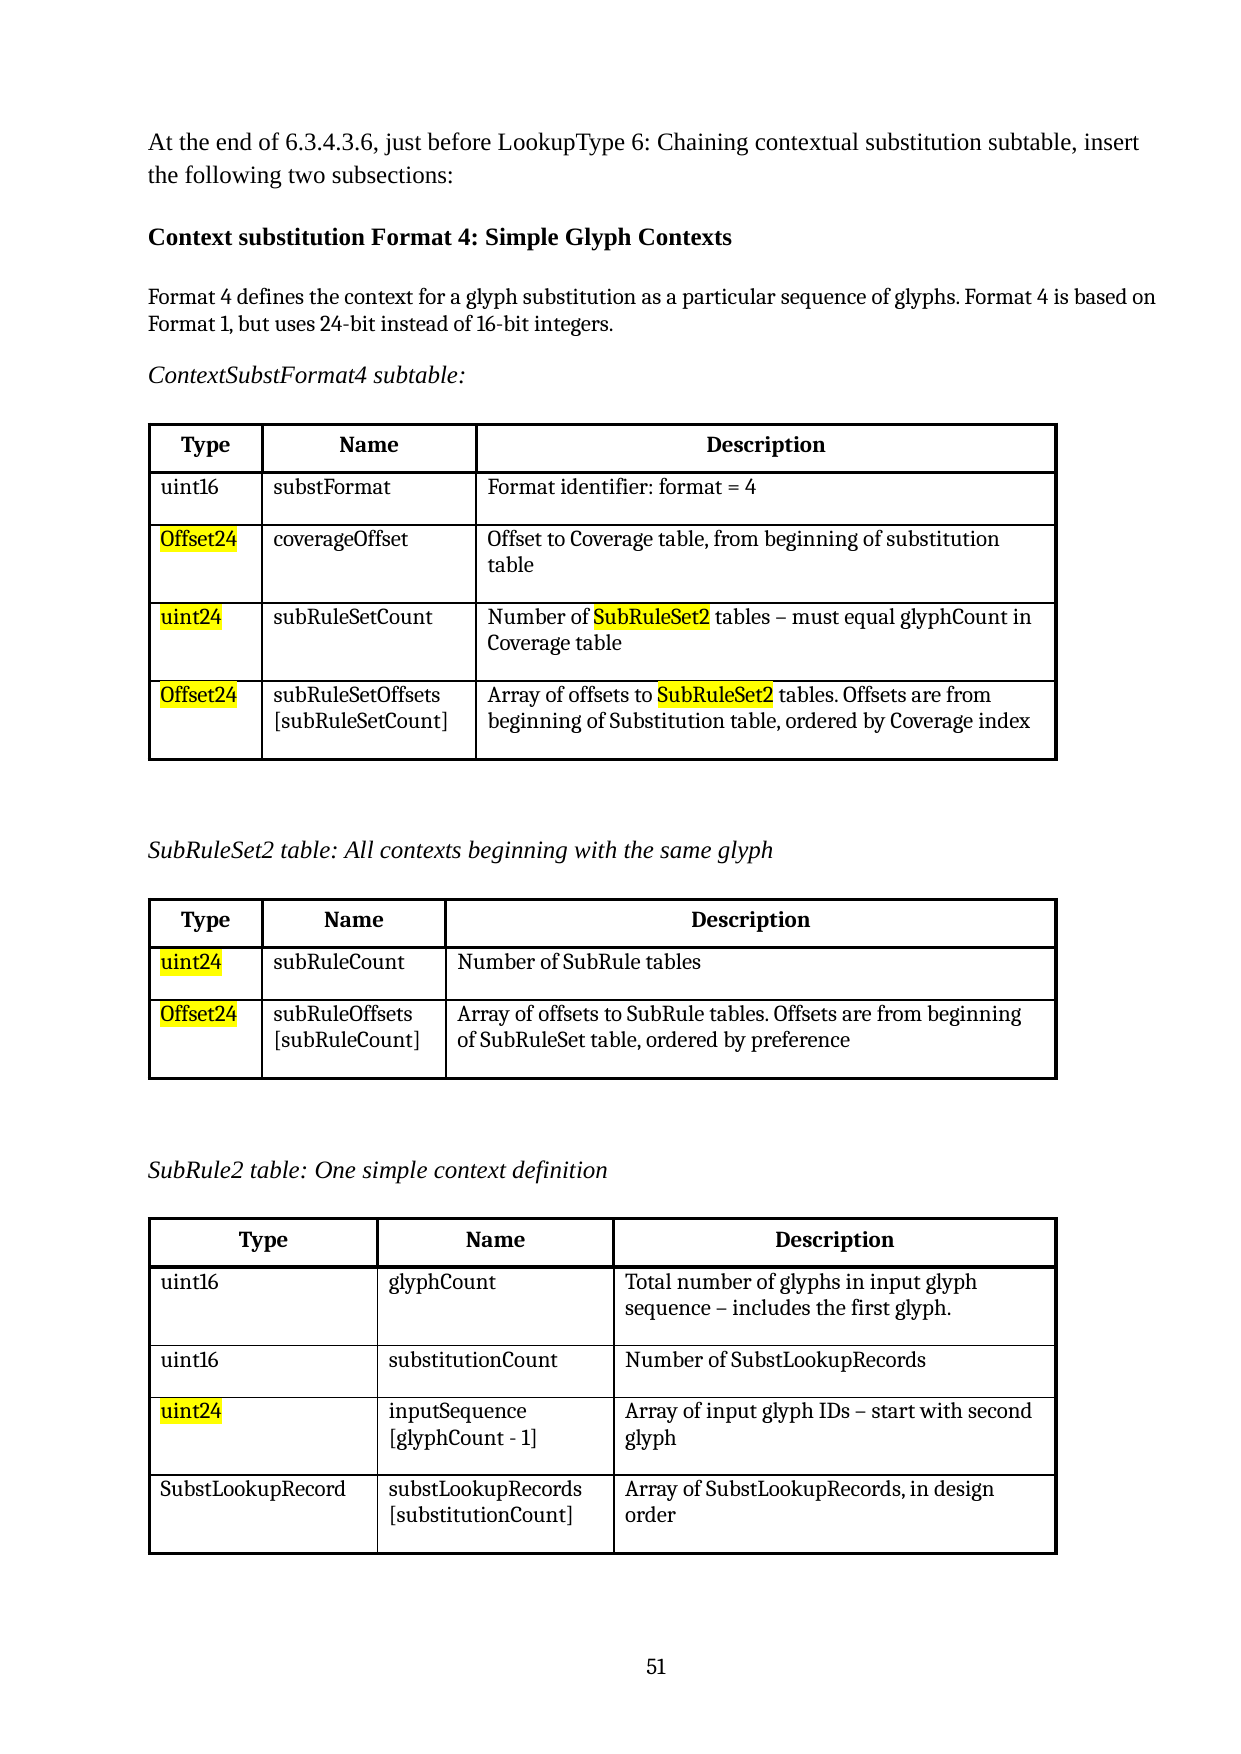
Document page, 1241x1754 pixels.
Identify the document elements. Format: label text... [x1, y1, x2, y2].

table_cell Format identifier: format = 4 [477, 474, 1054, 524]
table_cell uint24 [151, 604, 261, 680]
table_cell substLookupRecords [substitutionCount] [378, 1476, 613, 1552]
table_cell Array of SubstLookupRecords, in design order [615, 1476, 1054, 1552]
table_cell Offset24 [151, 526, 261, 602]
table_header Description [447, 901, 1054, 946]
table_cell subRuleCount [263, 949, 445, 999]
table_header Type [151, 426, 261, 471]
table_cell SubstLookupRecord [151, 1476, 377, 1552]
table_cell Number of SubstLookupRecords [615, 1346, 1054, 1396]
table_cell Array of offsets to SubRule tables. Offsets are from beginning of SubRuleSet table, ordered by preference [447, 1001, 1054, 1077]
table_cell Offset24 [151, 682, 261, 758]
table_cell Number of SubRuleSet2 tables – must equal glyphCount in Coverage table [477, 604, 1054, 680]
table_cell Array of offsets to SubRuleSet2 tables. Offsets are from beginning of Substitution table, ordered by Coverage index [477, 682, 1054, 758]
table_cell uint16 [151, 474, 261, 524]
table_header Name [379, 1220, 612, 1265]
table_cell coverageOffset [263, 526, 475, 602]
text At the end of 6.3.4.3.6, just before LookupType 6: Chaining contextual substitution subtable, insert the following two subsections: [148, 127, 1163, 188]
table_cell subRuleOffsets [subRuleCount] [263, 1001, 445, 1077]
table_cell uint24 [151, 949, 261, 999]
text SubRuleSet2 table: All contexts beginning with the same glyph [148, 836, 1163, 864]
text Format 4 defines the context for a glyph substitution as a particular sequence of glyphs. Format 4 is based on Format 1, but uses 24-bit instead of 16-bit integers. [148, 284, 1163, 337]
table_cell substFormat [263, 474, 475, 524]
table_header Name [264, 901, 444, 946]
table_cell glyphCount [378, 1269, 613, 1345]
table_cell uint16 [151, 1346, 377, 1396]
table_cell subRuleSetCount [263, 604, 475, 680]
table_cell inputSequence [glyphCount - 1] [378, 1398, 613, 1474]
text Context substitution Format 4: Simple Glyph Contexts [148, 222, 1163, 251]
table_cell substitutionCount [378, 1346, 613, 1396]
table_header Name [264, 426, 475, 471]
table_cell Offset to Coverage table, from beginning of substitution table [477, 526, 1054, 602]
table_header Type [151, 901, 261, 946]
table_header Description [478, 426, 1054, 471]
text SubRule2 table: One simple context definition [148, 1155, 1163, 1184]
table_cell Offset24 [151, 1001, 261, 1077]
table_cell uint24 [151, 1398, 377, 1474]
table_cell Array of input glyph IDs – start with second glyph [615, 1398, 1054, 1474]
table_cell uint16 [151, 1269, 377, 1345]
text ContextSubstFormat4 subtable: [148, 361, 1163, 389]
table_header Type [151, 1220, 376, 1265]
table_header Description [615, 1220, 1054, 1265]
table_cell Number of SubRule tables [447, 949, 1054, 999]
table_cell subRuleSetOffsets [subRuleSetCount] [263, 682, 475, 758]
table_cell Total number of glyphs in input glyph sequence – includes the first glyph. [615, 1269, 1054, 1345]
